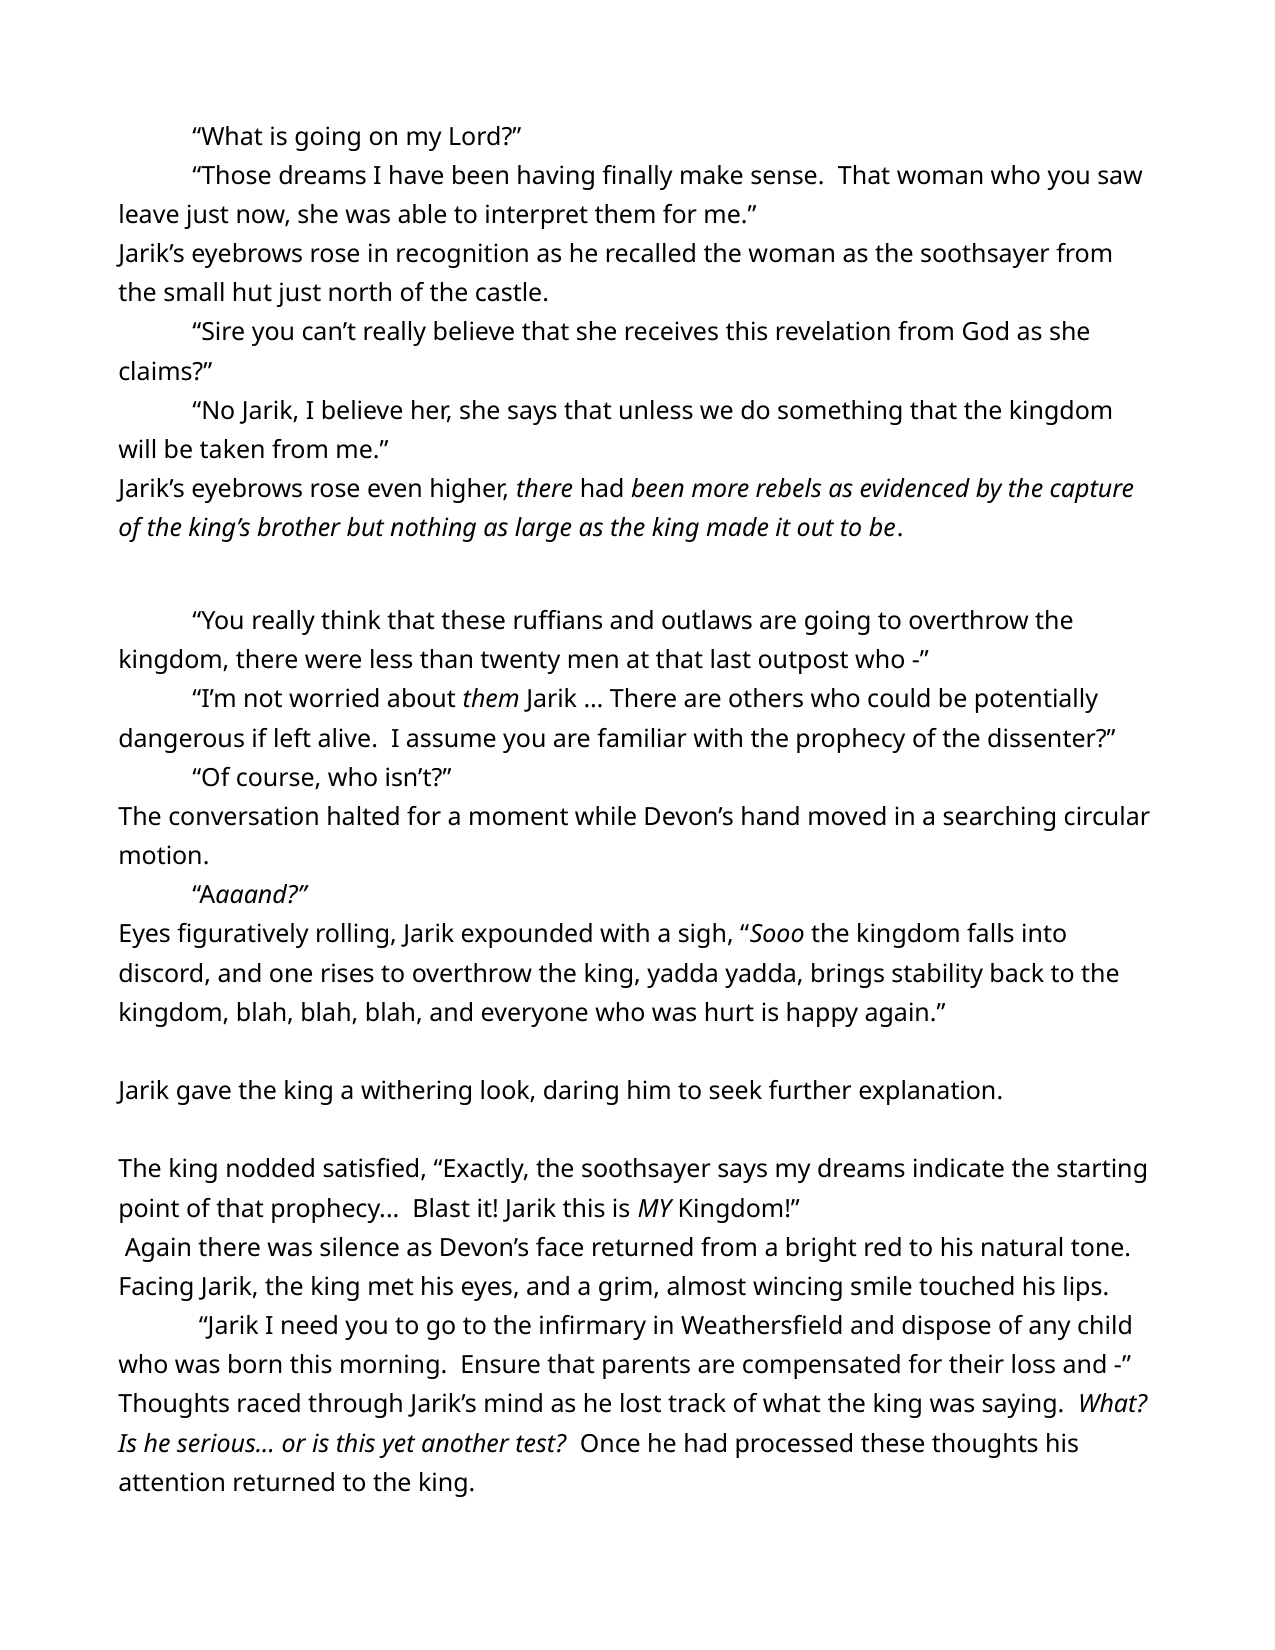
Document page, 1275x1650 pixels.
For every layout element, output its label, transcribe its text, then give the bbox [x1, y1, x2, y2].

text “I’m not worried about them Jarik … There are others who could be potentially dangerous if left alive. I assume you are familiar with the prophecy of the dissenter?” [118, 681, 1157, 754]
text Eyes figuratively rolling, Jarik expounded with a sigh, “Sooo the kingdom falls into discord, and one rises to overthrow the king, yadda yadda, brings stability back to the kingdom, blah, blah, blah, and everyone who was hurt is happy again.” [118, 916, 1157, 1028]
text The king nodded satisfied, “Exactly, the soothsayer says my dreams indicate the starting point of that prophecy... Blast it! Jarik this is MY Kingdom!” [118, 1151, 1157, 1224]
text “Sire you can’t really believe that she receives this revelation from God as she claims?” [118, 314, 1157, 387]
text “You really think that these ruffians and outlaws are going to overthrow the kingdom, there were less than twenty men at that last outpost who -” [118, 603, 1157, 676]
text “Of course, who isn’t?” [118, 759, 1157, 793]
text Jarik’s eyebrows rose in recognition as he recalled the woman as the soothsayer from the small hut just north of the castle. [118, 236, 1157, 309]
text “No Jarik, I believe her, she says that unless we do something that the kingdom will be taken from me.” [118, 392, 1157, 466]
text The conversation halted for a moment while Devon’s hand moved in a searching circular motion. [118, 798, 1157, 872]
text Again there was silence as Devon’s face returned from a bright red to his natural tone. Facing Jarik, the king met his eyes, and a grim, almost wincing smile touched his lips. “Jarik I need you to go to the infirmary in Weathersfield and dispose of any child who was born this morning. Ensure that parents are compensated for their loss and -” [118, 1229, 1157, 1381]
text Jarik’s eyebrows rose even higher, there had been more rebels as evidenced by the capture of the king’s brother but nothing as large as the king made it out to be. [118, 471, 1157, 544]
text “What is going on my Lord?” [118, 118, 1157, 152]
text Thoughts raced through Jarik’s mind as he lost track of what the king was saying. What? Is he serious... or is this yet another test? Once he had processed these thoughts his attention returned to the king. [118, 1386, 1157, 1498]
text Jarik gave the king a withering look, daring him to seek further explanation. [118, 1073, 1157, 1107]
text “Those dreams I have been having finally make sense. That woman who you saw leave just now, she was able to interpret them for me.” [118, 157, 1157, 231]
text “Aaaand?” [118, 877, 1157, 911]
